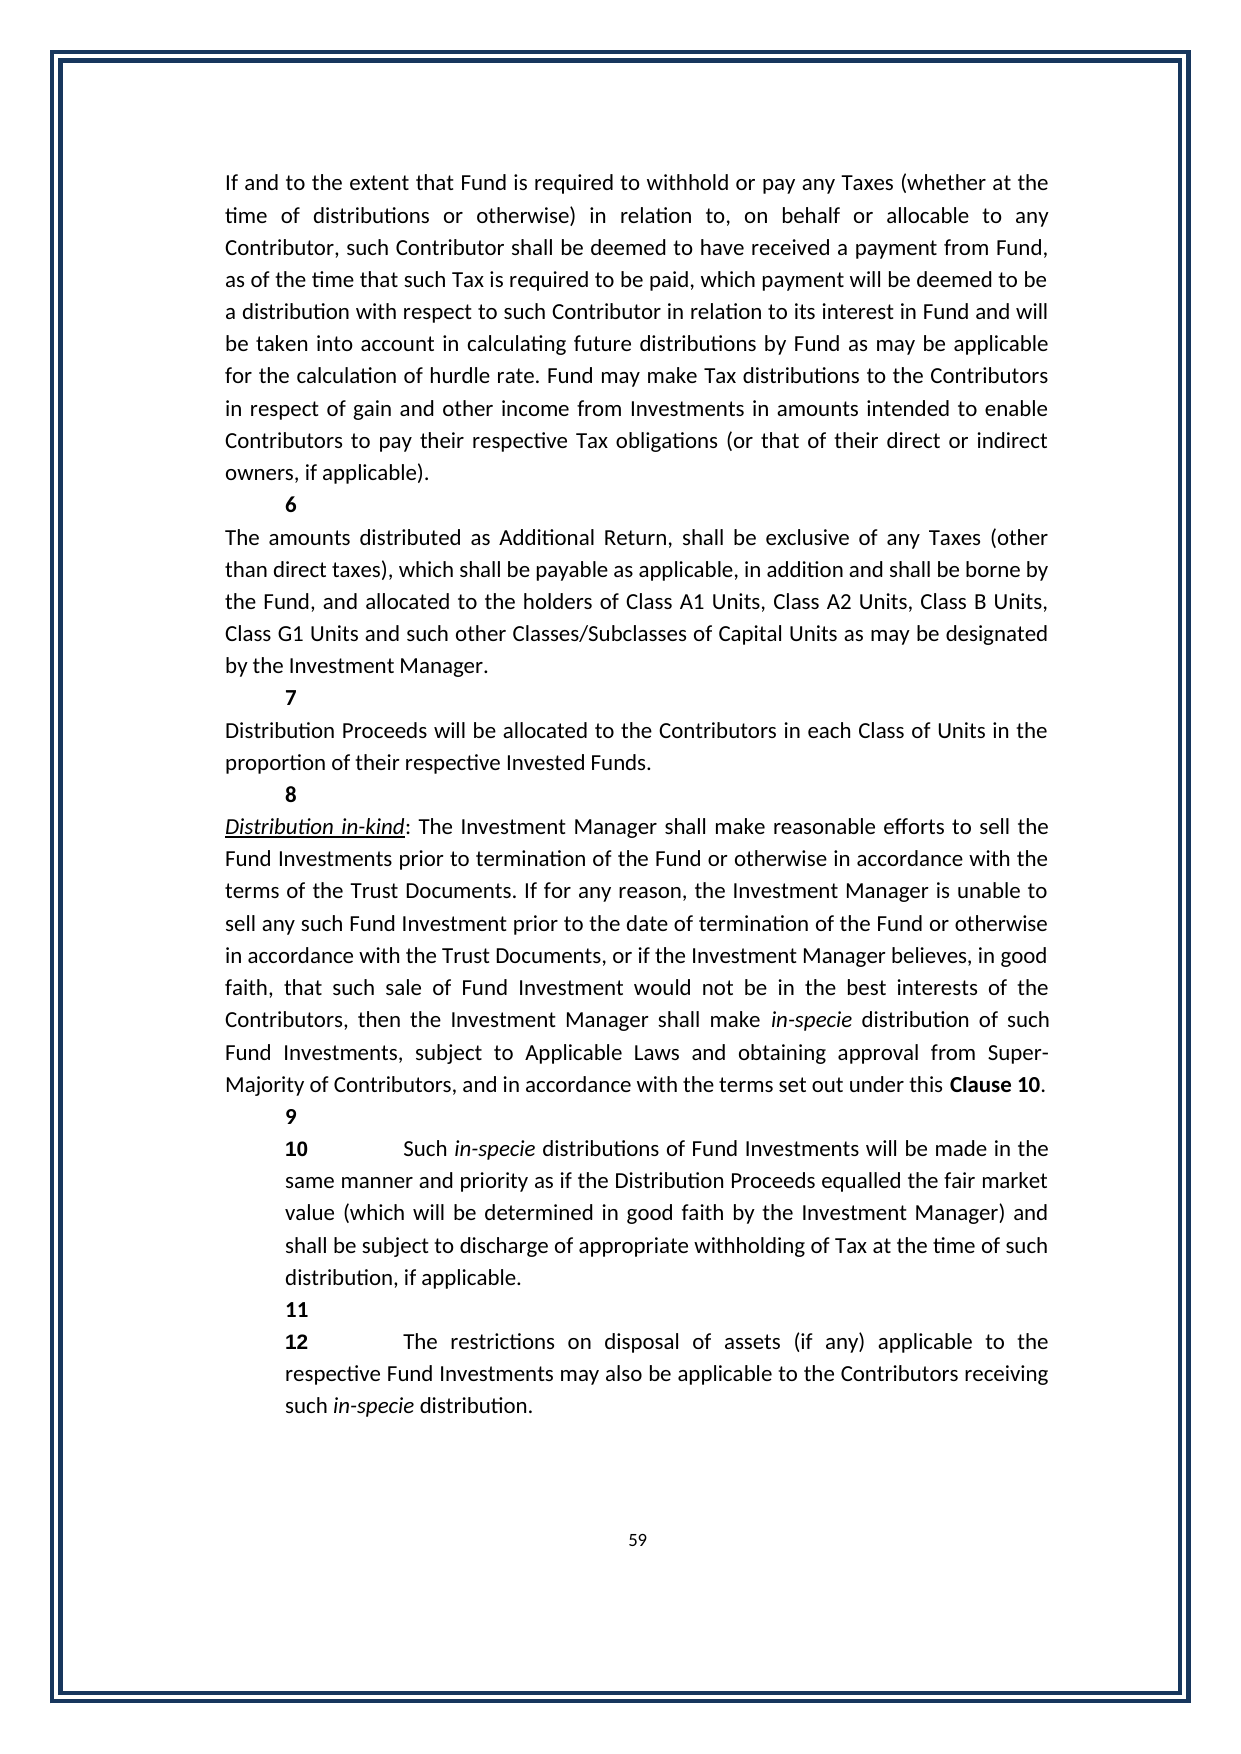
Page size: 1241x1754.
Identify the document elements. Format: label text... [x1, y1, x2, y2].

subtitle Distribution Proceeds will be allocated to the Contributors in each Class of Units in the proportion of their respective Invested Funds. [225, 716, 1050, 776]
subtitle Such in-specie distributions of Fund Investments will be made in the same manner and priority as if the Distribution Proceeds equalled the fair market value (which will be determined in good faith by the Investment Manager) and shall be subject to discharge of appropriate withholding of Tax at the time of such distribution, if applicable. [285, 1134, 1050, 1291]
subtitle The amounts distributed as Additional Return, shall be exclusive of any Taxes (other than direct taxes), which shall be payable as applicable, in addition and shall be borne by the Fund, and allocated to the holders of Class A1 Units, Class A2 Units, Class B Units, Class G1 Units and such other Classes/Subclasses of Capital Units as may be designated by the Investment Manager. [225, 523, 1050, 679]
subtitle Distribution in-kind: The Investment Manager shall make reasonable efforts to sell the Fund Investments prior to termination of the Fund or otherwise in accordance with the terms of the Trust Documents. If for any reason, the Investment Manager is unable to sell any such Fund Investment prior to the date of termination of the Fund or otherwise in accordance with the Trust Documents, or if the Investment Manager believes, in good faith, that such sale of Fund Investment would not be in the best interests of the Contributors, then the Investment Manager shall make in-specie distribution of such Fund Investments, subject to Applicable Laws and obtaining approval from Super-Majority of Contributors, and in accordance with the terms set out under this Clause 10. [225, 812, 1050, 1098]
subtitle If and to the extent that Fund is required to withhold or pay any Taxes (whether at the time of distributions or otherwise) in relation to, on behalf or allocable to any Contributor, such Contributor shall be deemed to have received a payment from Fund, as of the time that such Tax is required to be paid, which payment will be deemed to be a distribution with respect to such Contributor in relation to its interest in Fund and will be taken into account in calculating future distributions by Fund as may be applicable for the calculation of hurdle rate. Fund may make Tax distributions to the Contributors in respect of gain and other income from Investments in amounts intended to enable Contributors to pay their respective Tax obligations (or that of their direct or indirect owners, if applicable). [225, 168, 1050, 486]
subtitle The restrictions on disposal of assets (if any) applicable to the respective Fund Investments may also be applicable to the Contributors receiving such in-specie distribution. [285, 1327, 1050, 1420]
